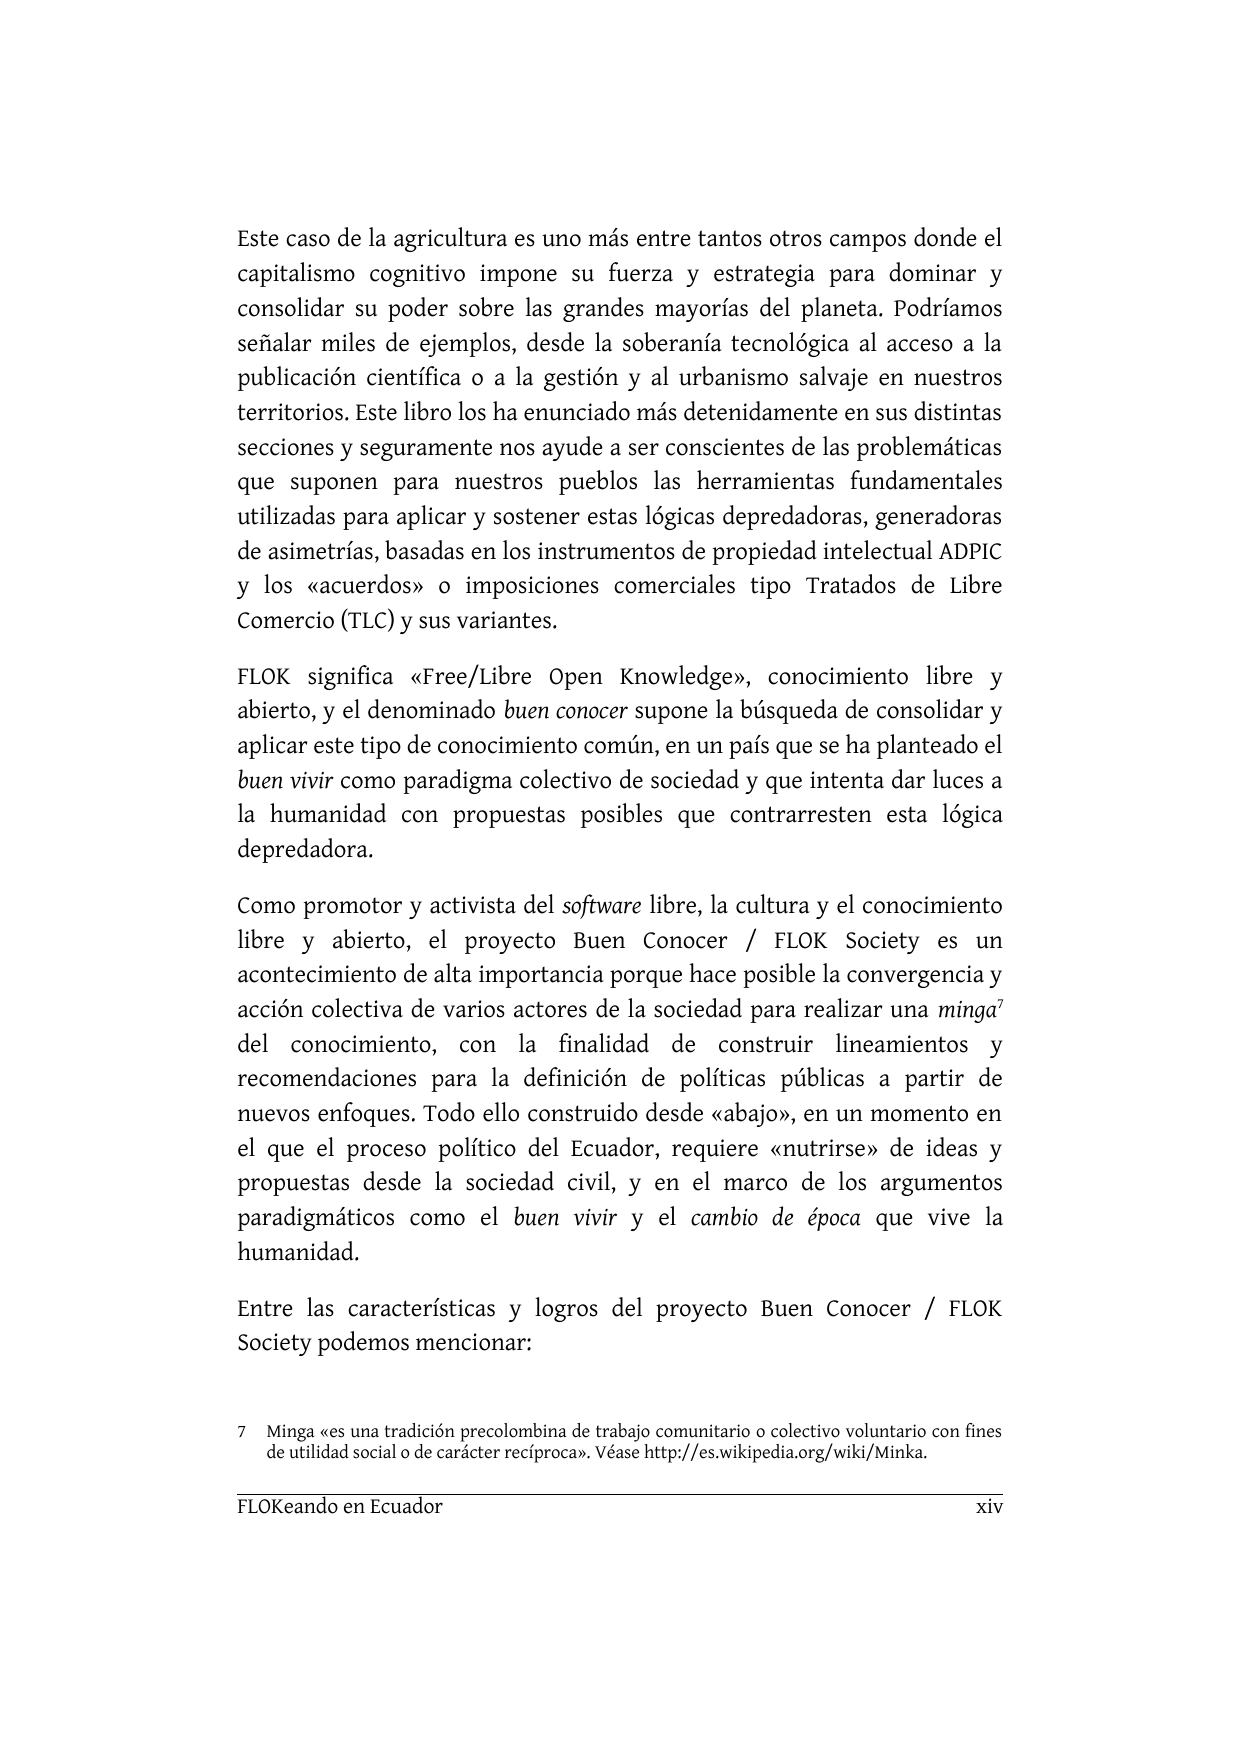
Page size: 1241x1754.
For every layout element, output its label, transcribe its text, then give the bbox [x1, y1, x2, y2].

text Como promotor y activista del software libre, la cultura y el conocimiento libre y abierto, el proyecto Buen Conocer / FLOK Society es un acontecimiento de alta importancia porque hace posible la convergencia y acción colectiva de varios actores de la sociedad para realizar una minga del conocimiento, con la finalidad de construir lineamientos y recomendaciones para la definición de políticas públicas a partir de nuevos enfoques. Todo ello construido desde «abajo», en un momento en el que el proceso político del Ecuador, requiere «nutrirse» de ideas y propuestas desde la sociedad civil, y en el marco de los argumentos paradigmáticos como el buen vivir y el cambio de época que vive la humanidad. [237, 891, 1003, 1267]
text Este caso de la agricultura es uno más entre tantos otros campos donde el capitalismo cognitivo impone su fuerza y estrategia para dominar y consolidar su poder sobre las grandes mayorías del planeta. Podríamos señalar miles de ejemplos, desde la soberanía tecnológica al acceso a la publicación científica o a la gestión y al urbanismo salvaje en nuestros territorios. Este libro los ha enunciado más detenidamente en sus distintas secciones y seguramente nos ayude a ser conscientes de las problemáticas que suponen para nuestros pueblos las herramientas fundamentales utilizadas para aplicar y sostener estas lógicas depredadoras, generadoras de asimetrías, basadas en los instrumentos de propiedad intelectual ADPIC y los «acuerdos» o imposiciones comerciales tipo Tratados de Libre Comercio (TLC) y sus variantes. [237, 225, 1003, 636]
text Entre las características y logros del proyecto Buen Conocer / FLOK Society podemos mencionar: [237, 1294, 1003, 1358]
text FLOK significa «Free/Libre Open Knowledge», conocimiento libre y abierto, y el denominado buen conocer supone la búsqueda de consolidar y aplicar este tipo de conocimiento común, en un país que se ha planteado el buen vivir como paradigma colectivo de sociedad y que intenta dar luces a la humanidad con propuestas posibles que contrarresten esta lógica depredadora. [237, 662, 1003, 865]
text Minga «es una tradición precolombina de trabajo comunitario o colectivo voluntario con fines de utilidad social o de carácter recíproca». Véase http://es.wikipedia.org/wiki/Minka. [237, 1421, 1003, 1464]
